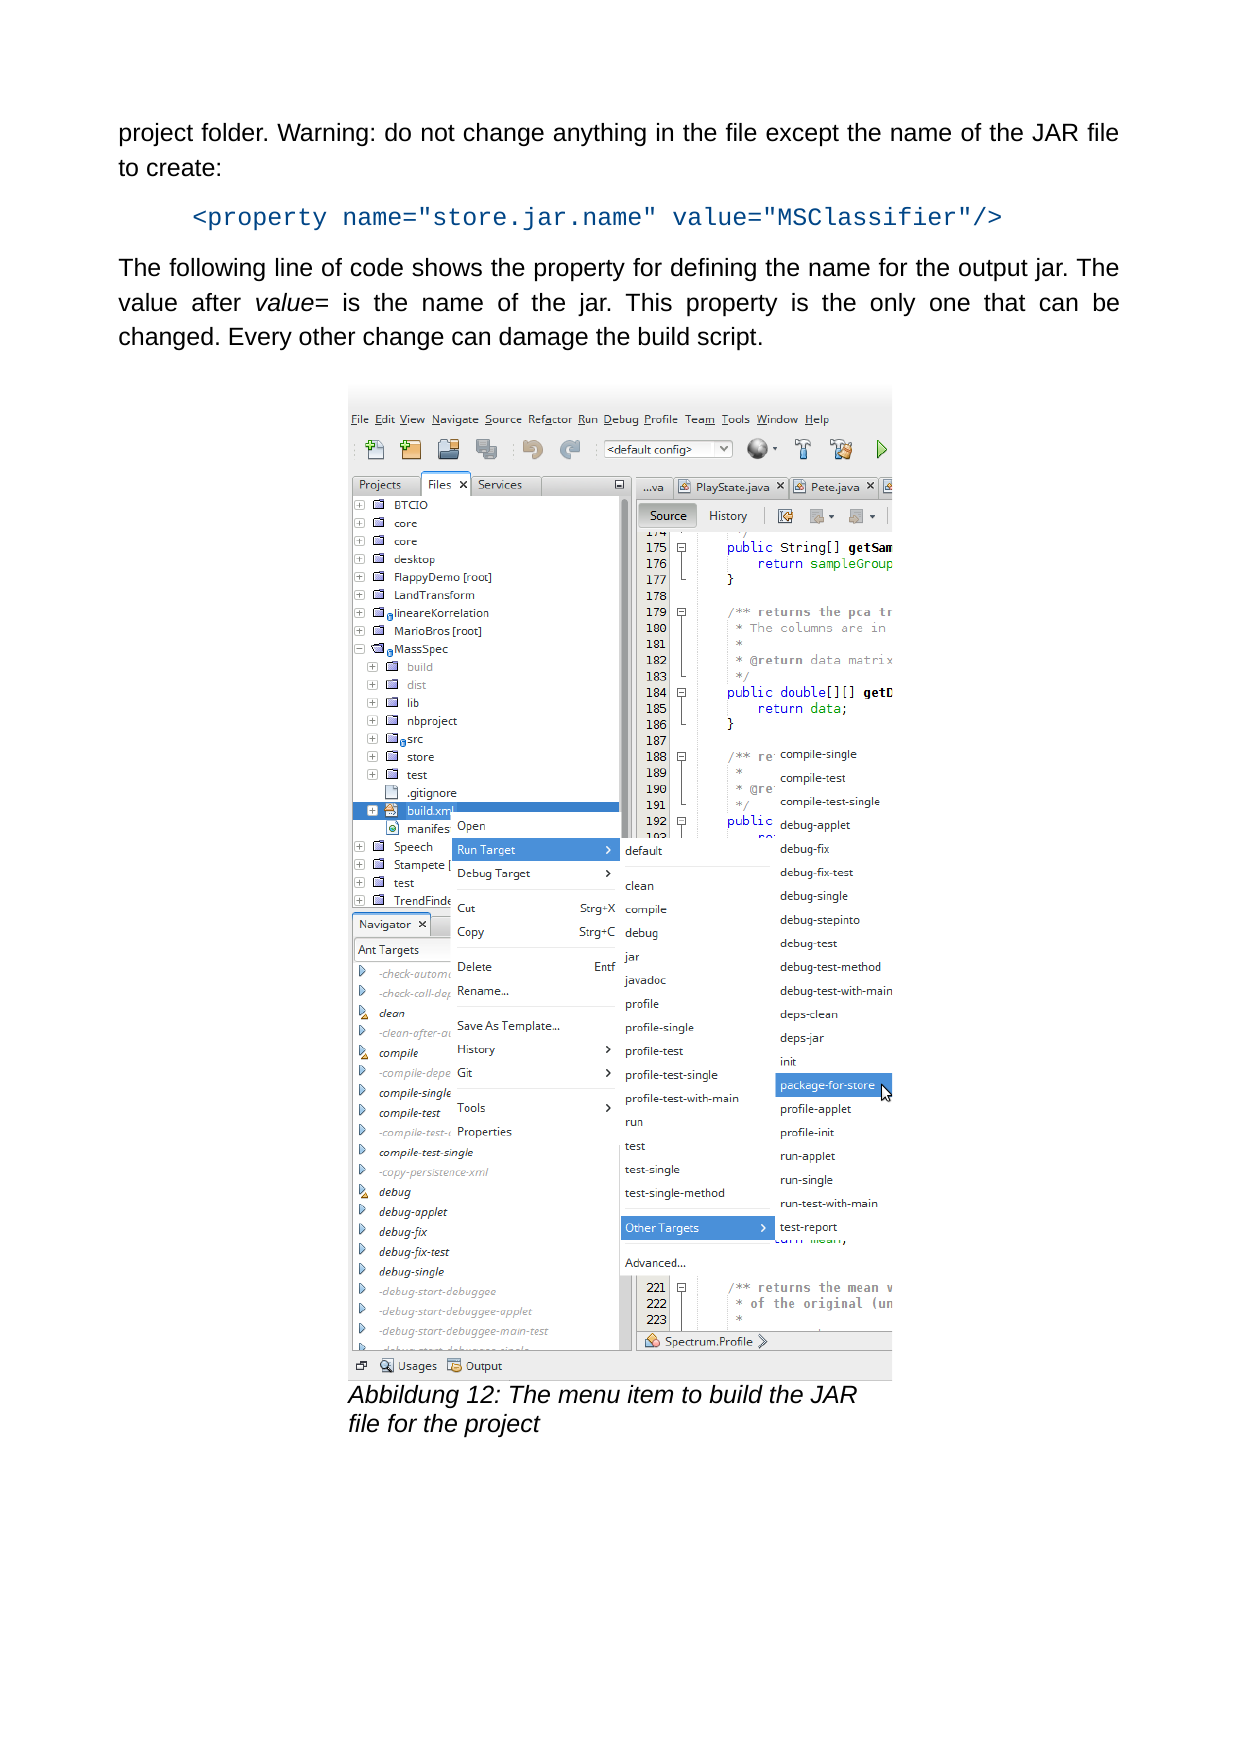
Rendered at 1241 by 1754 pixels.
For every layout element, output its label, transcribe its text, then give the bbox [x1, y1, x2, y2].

text The following line of code shows the property for defining the name for the output jar. The value after value= is the name of the jar. This property is the only one that can be changed. Every other change can damage the build script. [118, 253, 1122, 351]
text Abbildung 12: The menu item to build the JAR file for the project [348, 384, 892, 1438]
text <property name="store.jar.name" value="MSClassifier"/> [118, 202, 1122, 233]
text project folder. Warning: do not change anything in the file except the name of the JAR file to create: [118, 118, 1122, 181]
